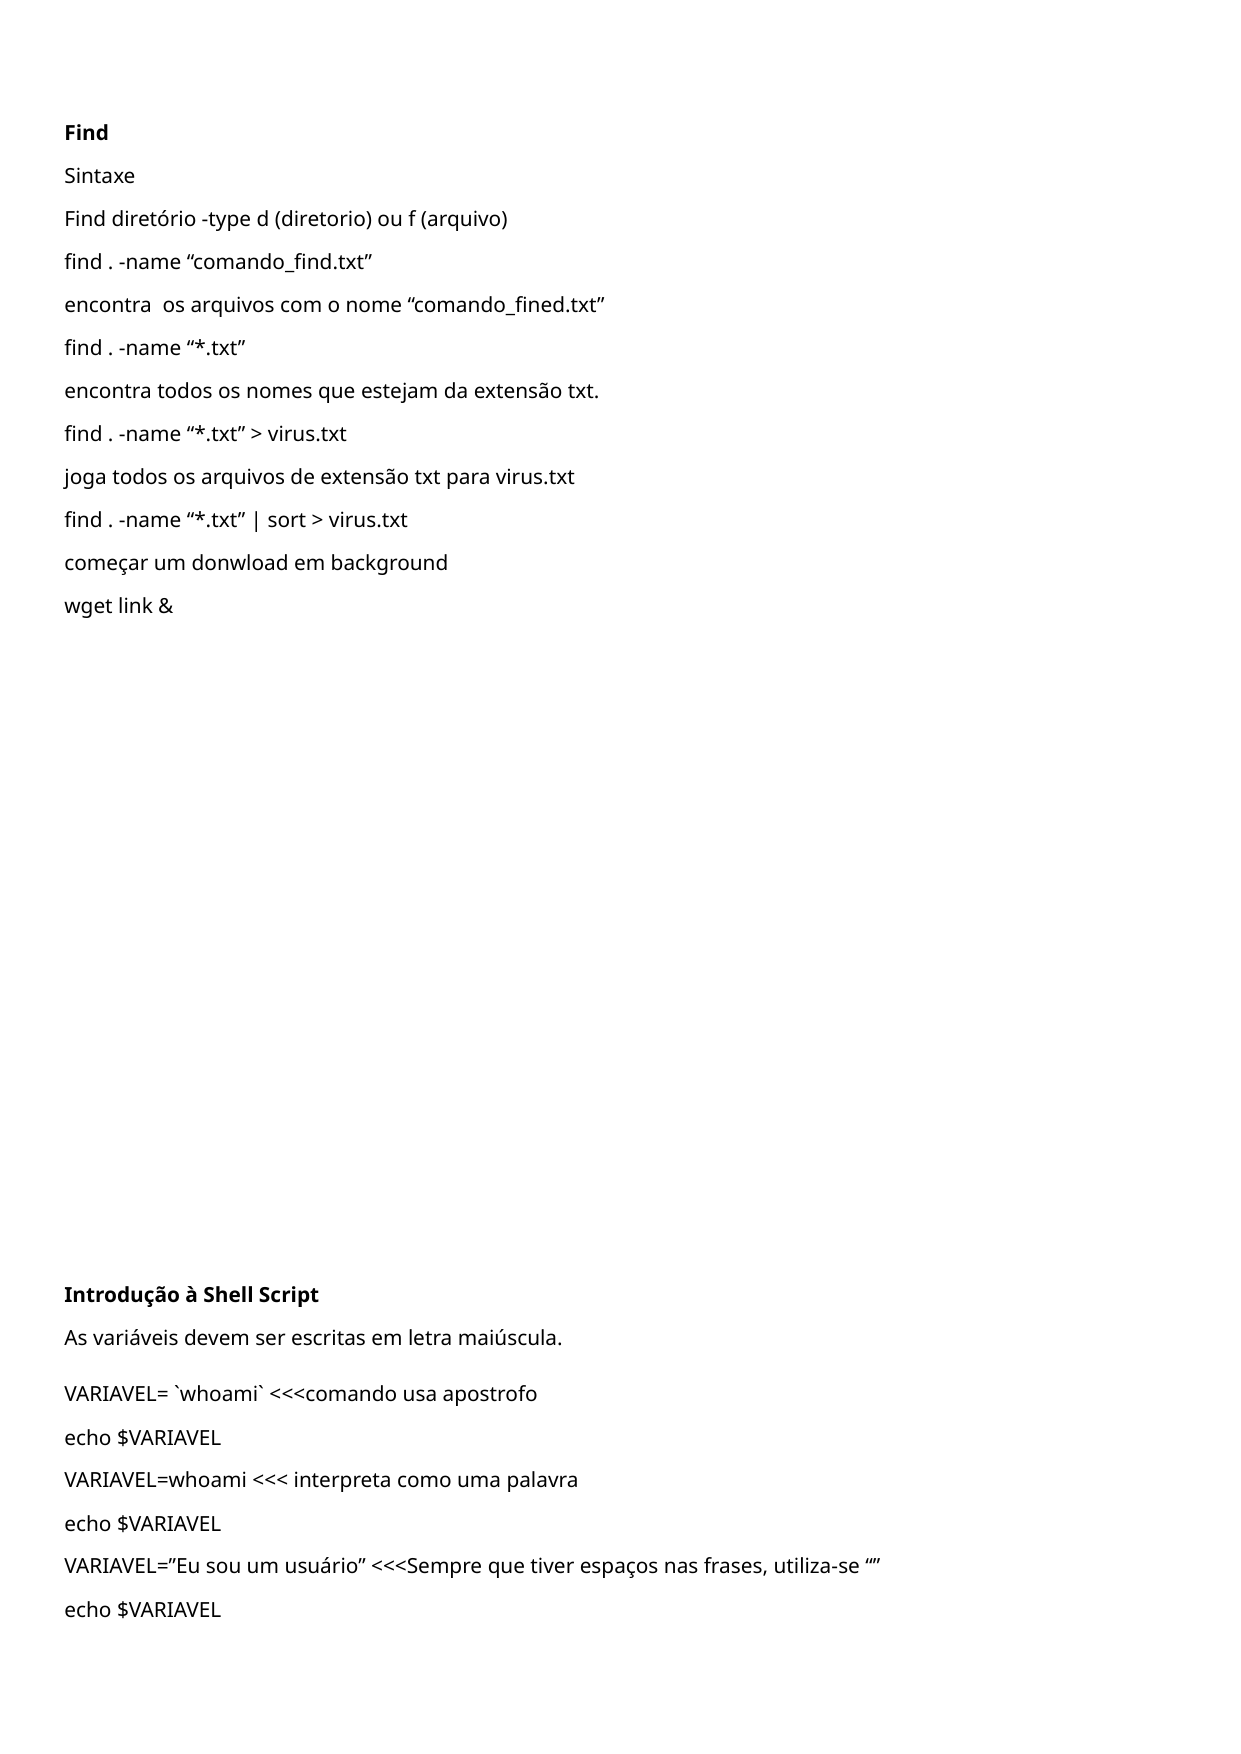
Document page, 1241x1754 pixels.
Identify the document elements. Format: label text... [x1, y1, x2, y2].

text find . -name “*.txt” [64, 333, 1123, 362]
text começar um donwload em background [64, 548, 1123, 577]
text Introdução à Shell Script [64, 1280, 1123, 1308]
text As variáveis devem ser escritas em letra maiúscula. VARIAVEL= `whoami` <<<comando usa apostrofo [64, 1323, 1123, 1408]
text Find diretório -type d (diretorio) ou f (arquivo) [64, 204, 1123, 233]
text find . -name “*.txt” > virus.txt [64, 419, 1123, 448]
text encontra os arquivos com o nome “comando_fined.txt” [64, 290, 1123, 319]
text echo $VARIAVEL [64, 1595, 1123, 1623]
text echo $VARIAVEL [64, 1509, 1123, 1537]
text VARIAVEL=whoami <<< interpreta como uma palavra [64, 1466, 1123, 1494]
text Sintaxe [64, 161, 1123, 189]
text encontra todos os nomes que estejam da extensão txt. [64, 376, 1123, 405]
text find . -name “*.txt” | sort > virus.txt [64, 505, 1123, 534]
text wget link & [64, 591, 1123, 620]
text Find [64, 118, 1123, 147]
text joga todos os arquivos de extensão txt para virus.txt [64, 462, 1123, 491]
text echo $VARIAVEL [64, 1423, 1123, 1451]
text VARIAVEL=”Eu sou um usuário” <<<Sempre que tiver espaços nas frases, utiliza-se “” [64, 1552, 1123, 1580]
text find . -name “comando_find.txt” [64, 247, 1123, 276]
